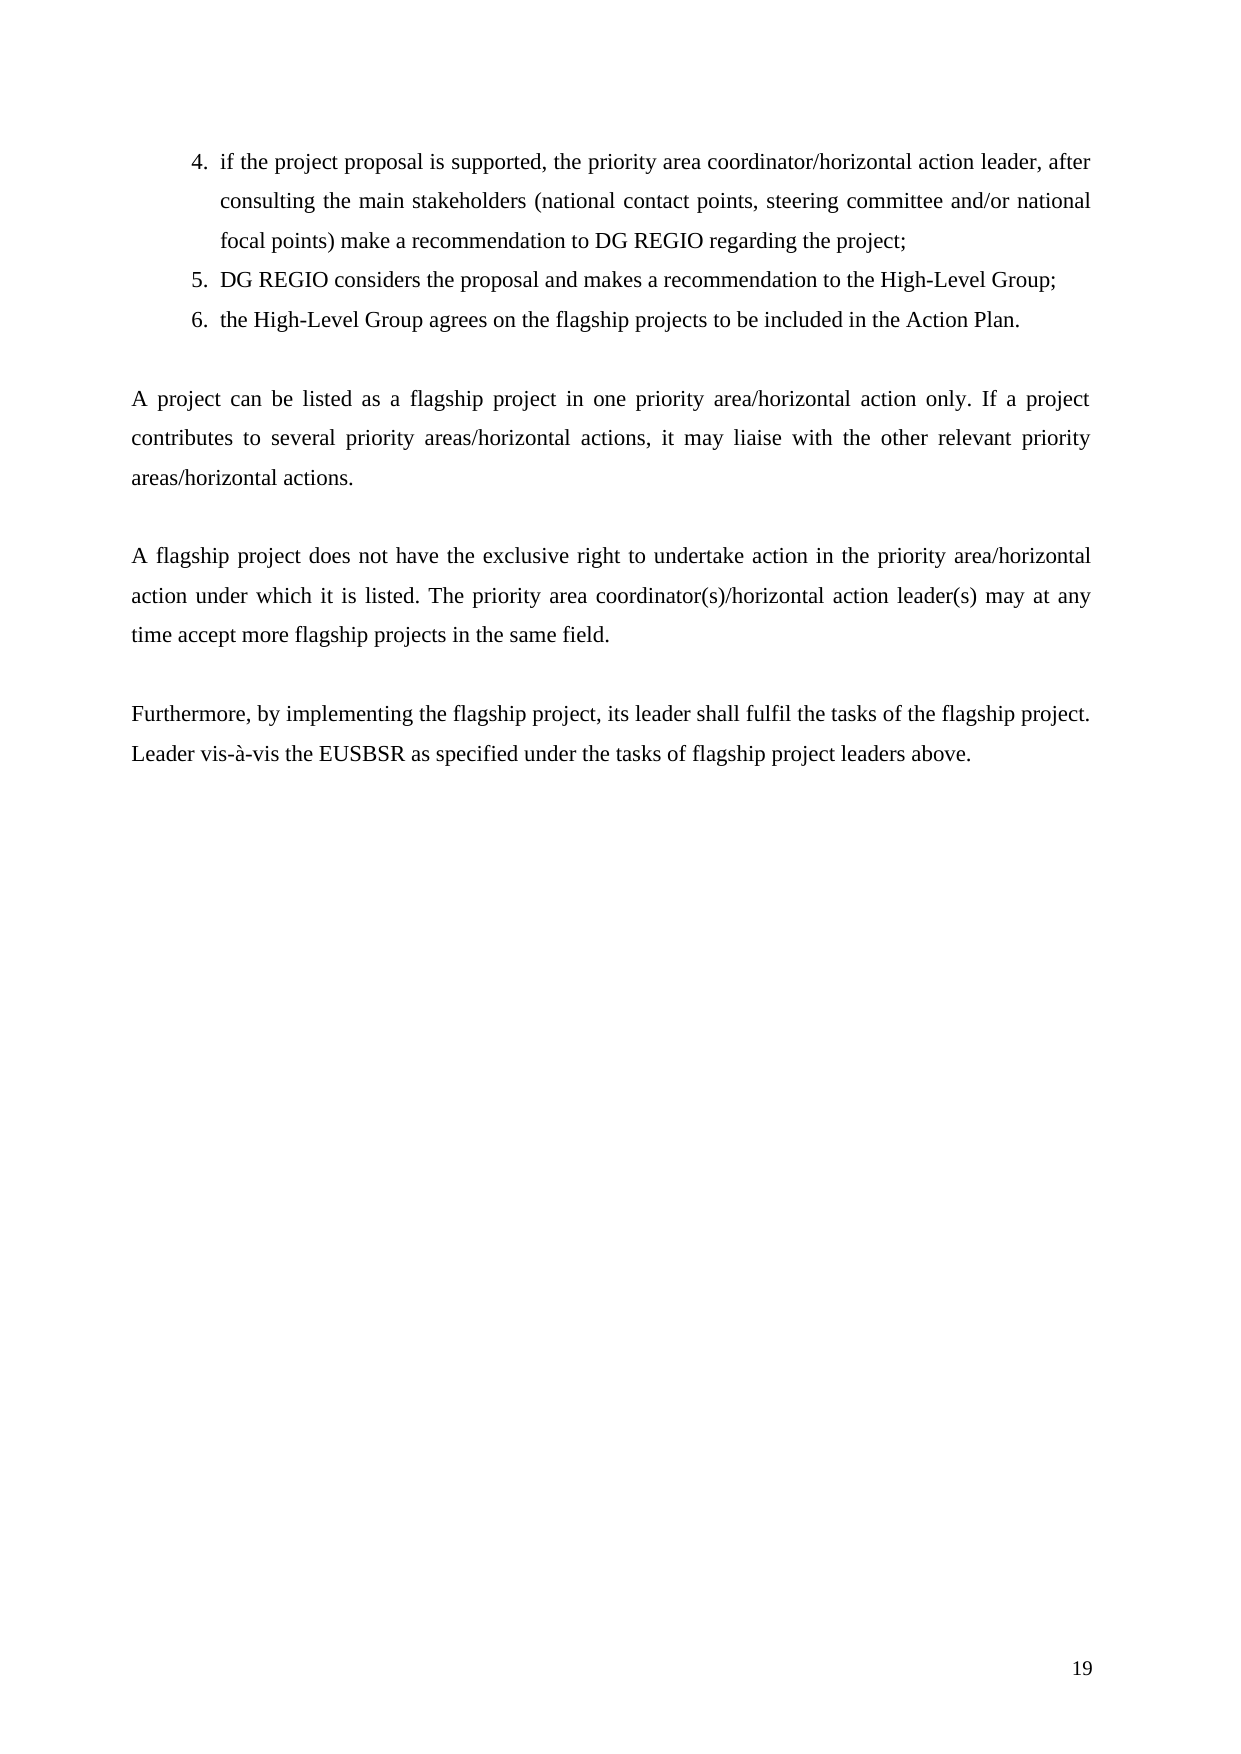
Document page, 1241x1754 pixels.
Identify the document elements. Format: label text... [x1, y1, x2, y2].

text A flagship project does not have the exclusive right to undertake action in the priority area/horizontal action under which it is listed. The priority area coordinator(s)/horizontal action leader(s) may at any time accept more flagship projects in the same field. [131, 542, 1092, 648]
list DG REGIO considers the proposal and makes a recommendation to the High-Level Group; [191, 266, 1092, 292]
text A project can be listed as a flagship project in one priority area/horizontal action only. If a project contributes to several priority areas/horizontal actions, it may liaise with the other relevant priority areas/horizontal actions. [131, 384, 1092, 490]
list if the project proposal is supported, the priority area coordinator/horizontal action leader, after consulting the main stakeholders (national contact points, steering committee and/or national focal points) make a recommendation to DG REGIO regarding the project; [191, 148, 1092, 253]
text Furthermore, by implementing the flagship project, its leader shall fulfil the tasks of the flagship project. Leader vis-à-vis the EUSBSR as specified under the tasks of flagship project leaders above. [131, 700, 1092, 766]
list the High-Level Group agrees on the flagship projects to be included in the Action Plan. [191, 306, 1092, 332]
